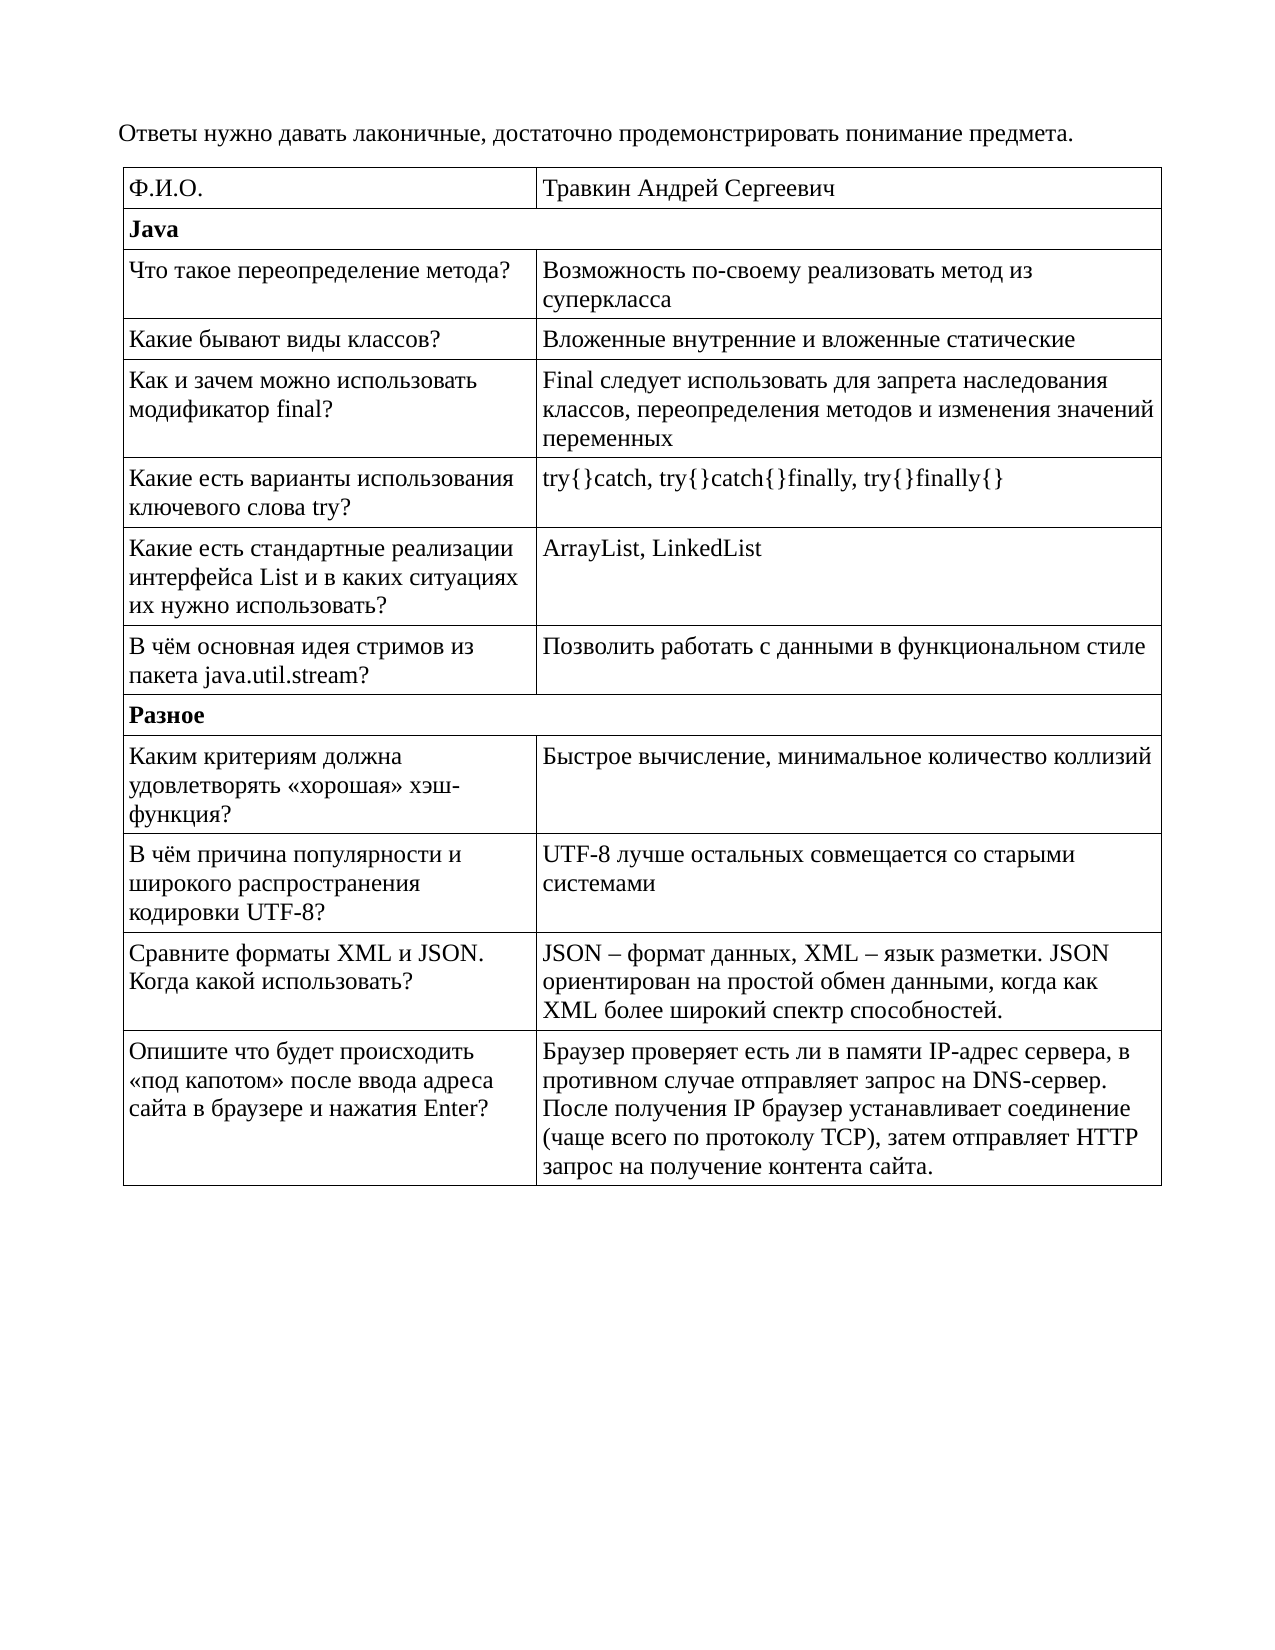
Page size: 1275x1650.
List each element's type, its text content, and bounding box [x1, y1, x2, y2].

table_cell Разное [124, 695, 1161, 735]
table_cell Опишите что будет происходить «под капотом» после ввода адреса сайта в браузере и нажатия Enter? [124, 1031, 536, 1185]
table_cell Браузер проверяет есть ли в памяти IP-адрес сервера, в противном случае отправляет запрос на DNS-сервер. После получения IP браузер устанавливает соединение (чаще всего по протоколу TCP), затем отправляет HTTP запрос на получение контента сайта. [537, 1031, 1161, 1185]
table_cell try{}catch, try{}catch{}finally, try{}finally{} [537, 458, 1161, 527]
table_cell В чём причина популярности и широкого распространения кодировки UTF-8? [124, 834, 536, 931]
table_cell Возможность по-своему реализовать метод из суперкласса [537, 250, 1161, 318]
table_cell ArrayList, LinkedList [537, 528, 1161, 625]
table_header Травкин Андрей Сергеевич [537, 168, 1161, 208]
table_cell Сравните форматы XML и JSON. Когда какой использовать? [124, 933, 536, 1030]
table_header Ф.И.О. [124, 168, 536, 208]
table_cell Вложенные внутренние и вложенные статические [537, 319, 1161, 359]
table_cell UTF-8 лучше остальных совмещается со старыми системами [537, 834, 1161, 931]
text Ответы нужно давать лаконичные, достаточно продемонстрировать понимание предмета. [118, 118, 1157, 147]
table_cell Как и зачем можно использовать модификатор final? [124, 360, 536, 457]
table_cell JSON – формат данных, XML – язык разметки. JSON ориентирован на простой обмен данными, когда как XML более широкий спектр способностей. [537, 933, 1161, 1030]
table_cell Каким критериям должна удовлетворять «хорошая» хэш-функция? [124, 736, 536, 833]
table_cell Java [124, 209, 1161, 249]
table_cell Какие есть варианты использования ключевого слова try? [124, 458, 536, 527]
table_cell Позволить работать с данными в функциональном стиле [537, 626, 1161, 694]
table_cell Какие бывают виды классов? [124, 319, 536, 359]
table_cell В чём основная идея стримов из пакета java.util.stream? [124, 626, 536, 694]
table_cell Final следует использовать для запрета наследования классов, переопределения методов и изменения значений переменных [537, 360, 1161, 457]
table_cell Что такое переопределение метода? [124, 250, 536, 318]
table_cell Быстрое вычисление, минимальное количество коллизий [537, 736, 1161, 833]
table_cell Какие есть стандартные реализации интерфейса List и в каких ситуациях их нужно использовать? [124, 528, 536, 625]
